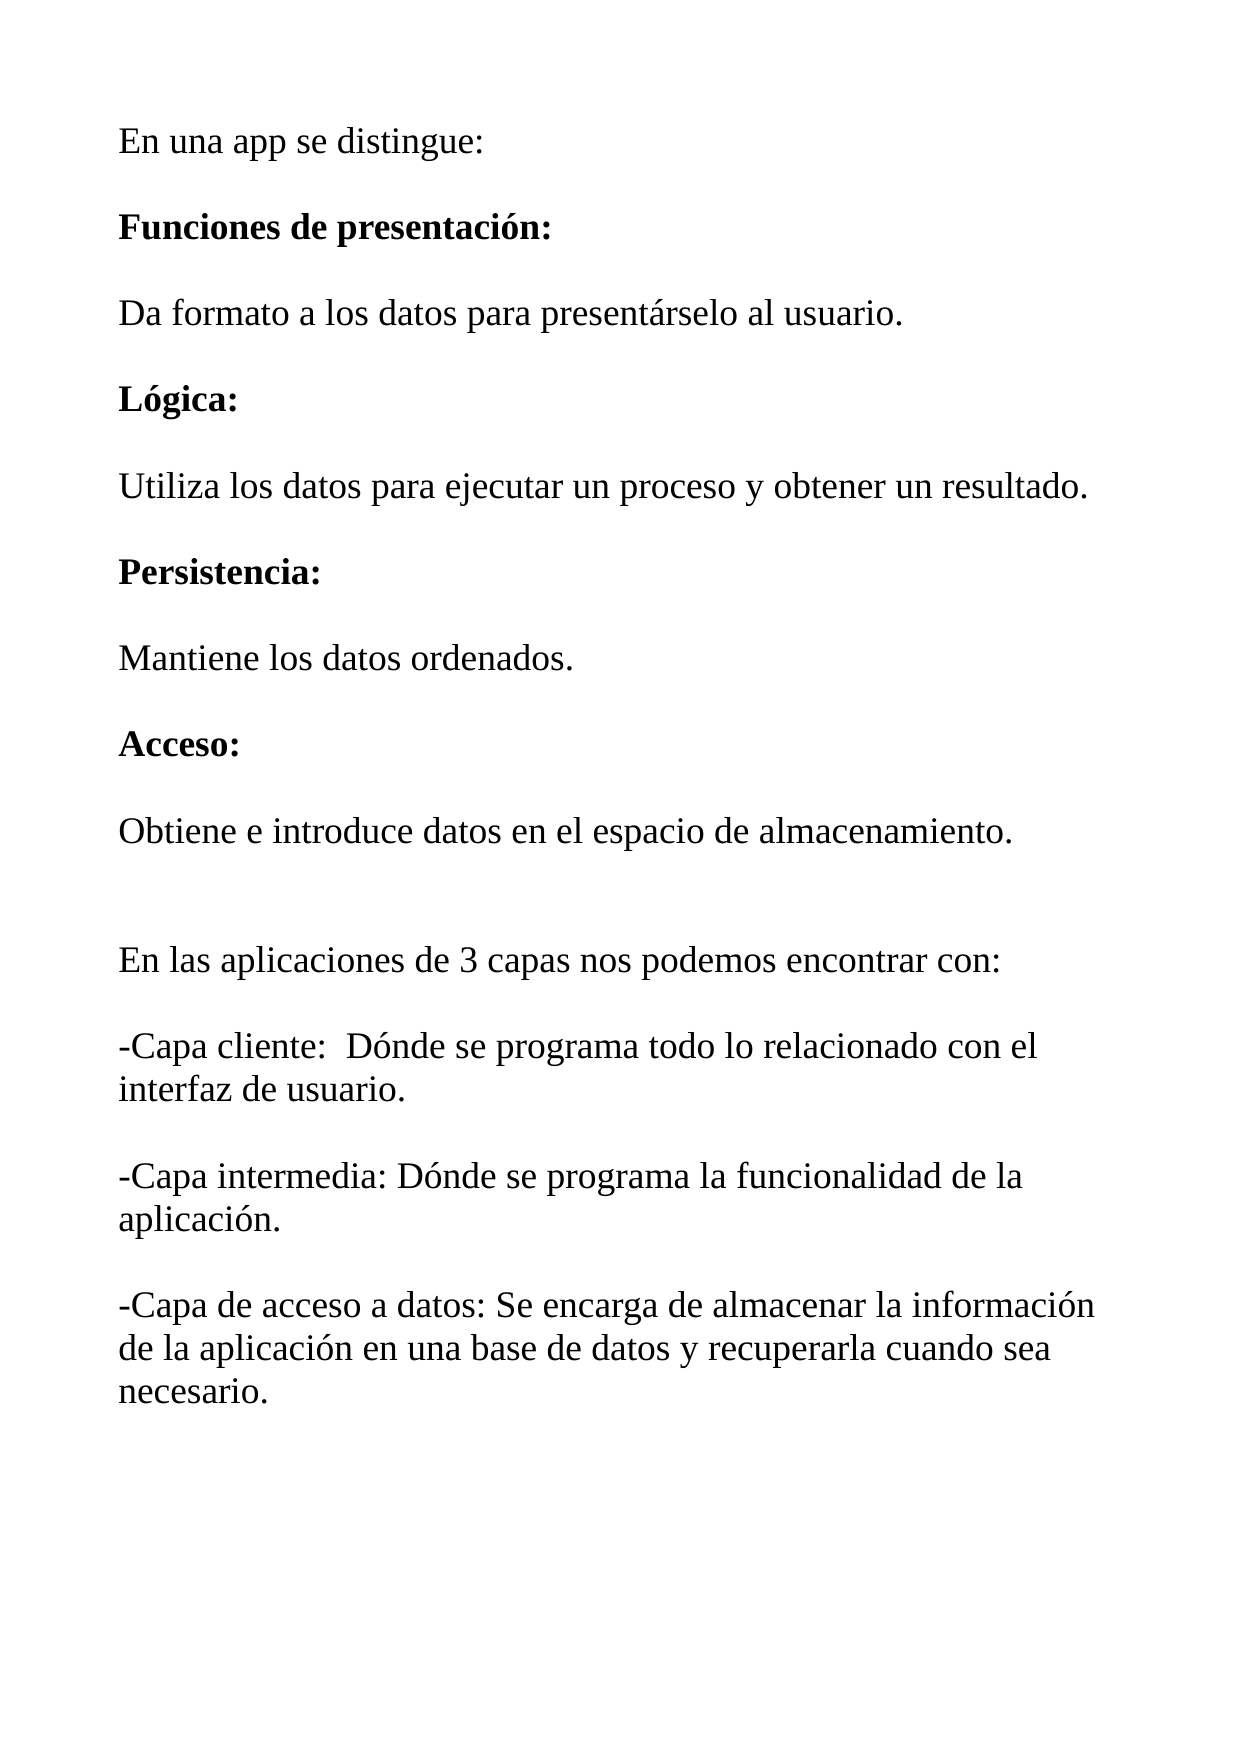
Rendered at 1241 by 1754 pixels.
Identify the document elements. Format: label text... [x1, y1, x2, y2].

text Acceso: [118, 722, 1122, 765]
text -Capa cliente: Dónde se programa todo lo relacionado con el interfaz de usuario. [118, 1024, 1122, 1110]
text Mantiene los datos ordenados. [118, 636, 1122, 679]
text En las aplicaciones de 3 capas nos podemos encontrar con: [118, 937, 1122, 981]
text -Capa de acceso a datos: Se encarga de almacenar la información de la aplicación en una base de datos y recuperarla cuando sea necesario. [118, 1282, 1122, 1412]
text Utiliza los datos para ejecutar un proceso y obtener un resultado. [118, 463, 1122, 506]
text -Capa intermedia: Dónde se programa la funcionalidad de la aplicación. [118, 1153, 1122, 1239]
text Funciones de presentación: [118, 204, 1122, 247]
text Obtiene e introduce datos en el espacio de almacenamiento. [118, 808, 1122, 851]
text Persistencia: [118, 549, 1122, 592]
text Da formato a los datos para presentárselo al usuario. [118, 291, 1122, 334]
text En una app se distingue: [118, 118, 1122, 161]
text Lógica: [118, 377, 1122, 420]
